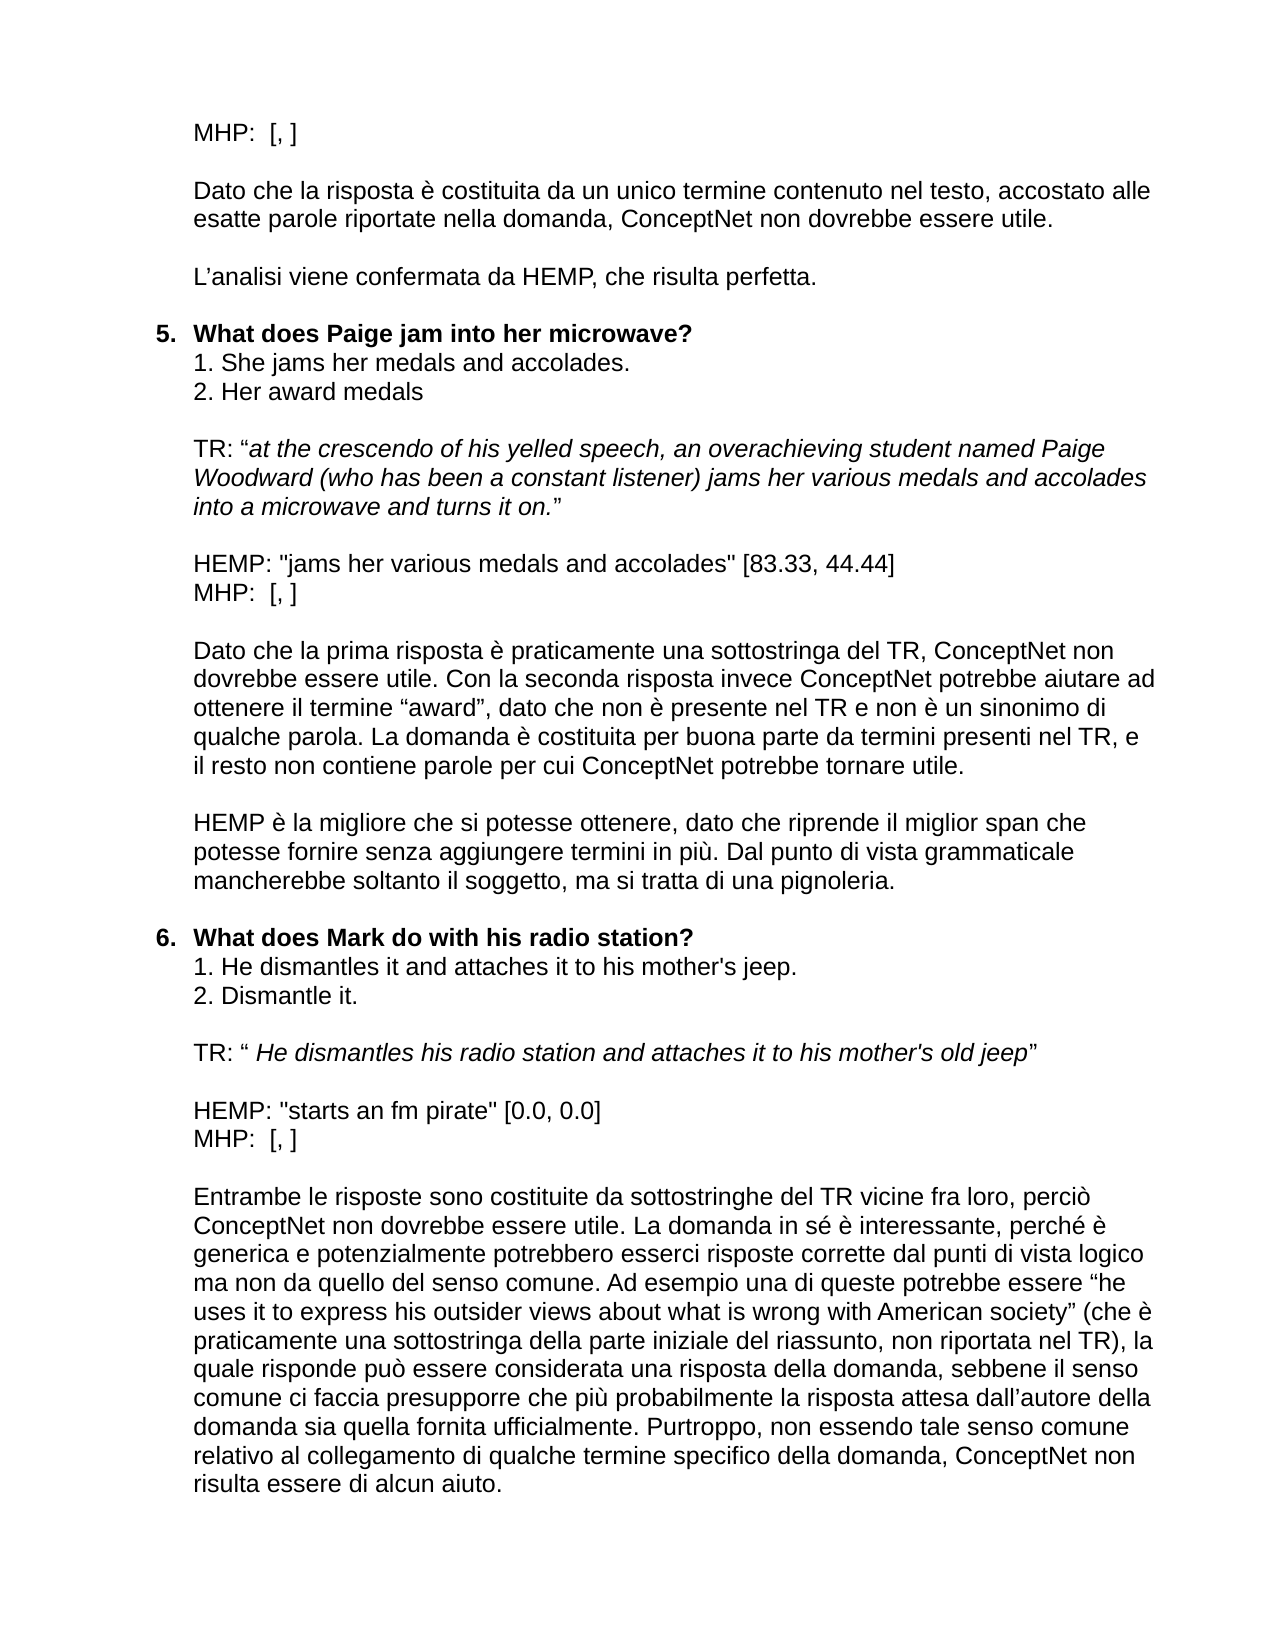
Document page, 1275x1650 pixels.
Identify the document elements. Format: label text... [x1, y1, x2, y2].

list Entrambe le risposte sono costituite da sottostringhe del TR vicine fra loro, perciò ConceptNet non dovrebbe essere utile. La domanda in sé è interessante, perché è generica e potenzialmente potrebbero esserci risposte corrette dal punti di vista logico ma non da quello del senso comune. Ad esempio una di queste potrebbe essere “he uses it to express his outsider views about what is wrong with American society” (che è praticamente una sottostringa della parte iniziale del riassunto, non riportata nel TR), la quale risponde può essere considerata una risposta della domanda, sebbene il senso comune ci faccia presupporre che più probabilmente la risposta attesa dall’autore della domanda sia quella fornita ufficialmente. Purtroppo, non essendo tale senso comune relativo al collegamento di qualche termine specifico della domanda, ConceptNet non risulta essere di alcun aiuto. [156, 1182, 1157, 1527]
list 1. She jams her medals and accolades. 2. Her award medals TR: “at the crescendo of his yelled speech, an overachieving student named Paige Woodward (who has been a constant listener) jams her various medals and accolades into a microwave and turns it on.” HEMP: "jams her various medals and accolades" [83.33, 44.44] MHP: [, ] Dato che la prima risposta è praticamente una sottostringa del TR, ConceptNet non dovrebbe essere utile. Con la seconda risposta invece ConceptNet potrebbe aiutare ad ottenere il termine “award”, dato che non è presente nel TR e non è un sinonimo di qualche parola. La domanda è costituita per buona parte da termini presenti nel TR, e il resto non contiene parole per cui ConceptNet potrebbe tornare utile. HEMP è la migliore che si potesse ottenere, dato che riprende il miglior span che potesse fornire senza aggiungere termini in più. Dal punto di vista grammaticale mancherebbe soltanto il soggetto, ma si tratta di una pignoleria. [156, 348, 1157, 923]
list MHP: [, ] Dato che la risposta è costituita da un unico termine contenuto nel testo, accostato alle esatte parole riportate nella domanda, ConceptNet non dovrebbe essere utile. L’analisi viene confermata da HEMP, che risulta perfetta. [156, 118, 1157, 319]
list 1. He dismantles it and attaches it to his mother's jeep. 2. Dismantle it. TR: “ He dismantles his radio station and attaches it to his mother's old jeep” HEMP: "starts an fm pirate" [0.0, 0.0] MHP: [, ] [156, 952, 1157, 1182]
list What does Paige jam into her microwave? [156, 319, 1157, 348]
list What does Mark do with his radio station? [156, 923, 1157, 952]
